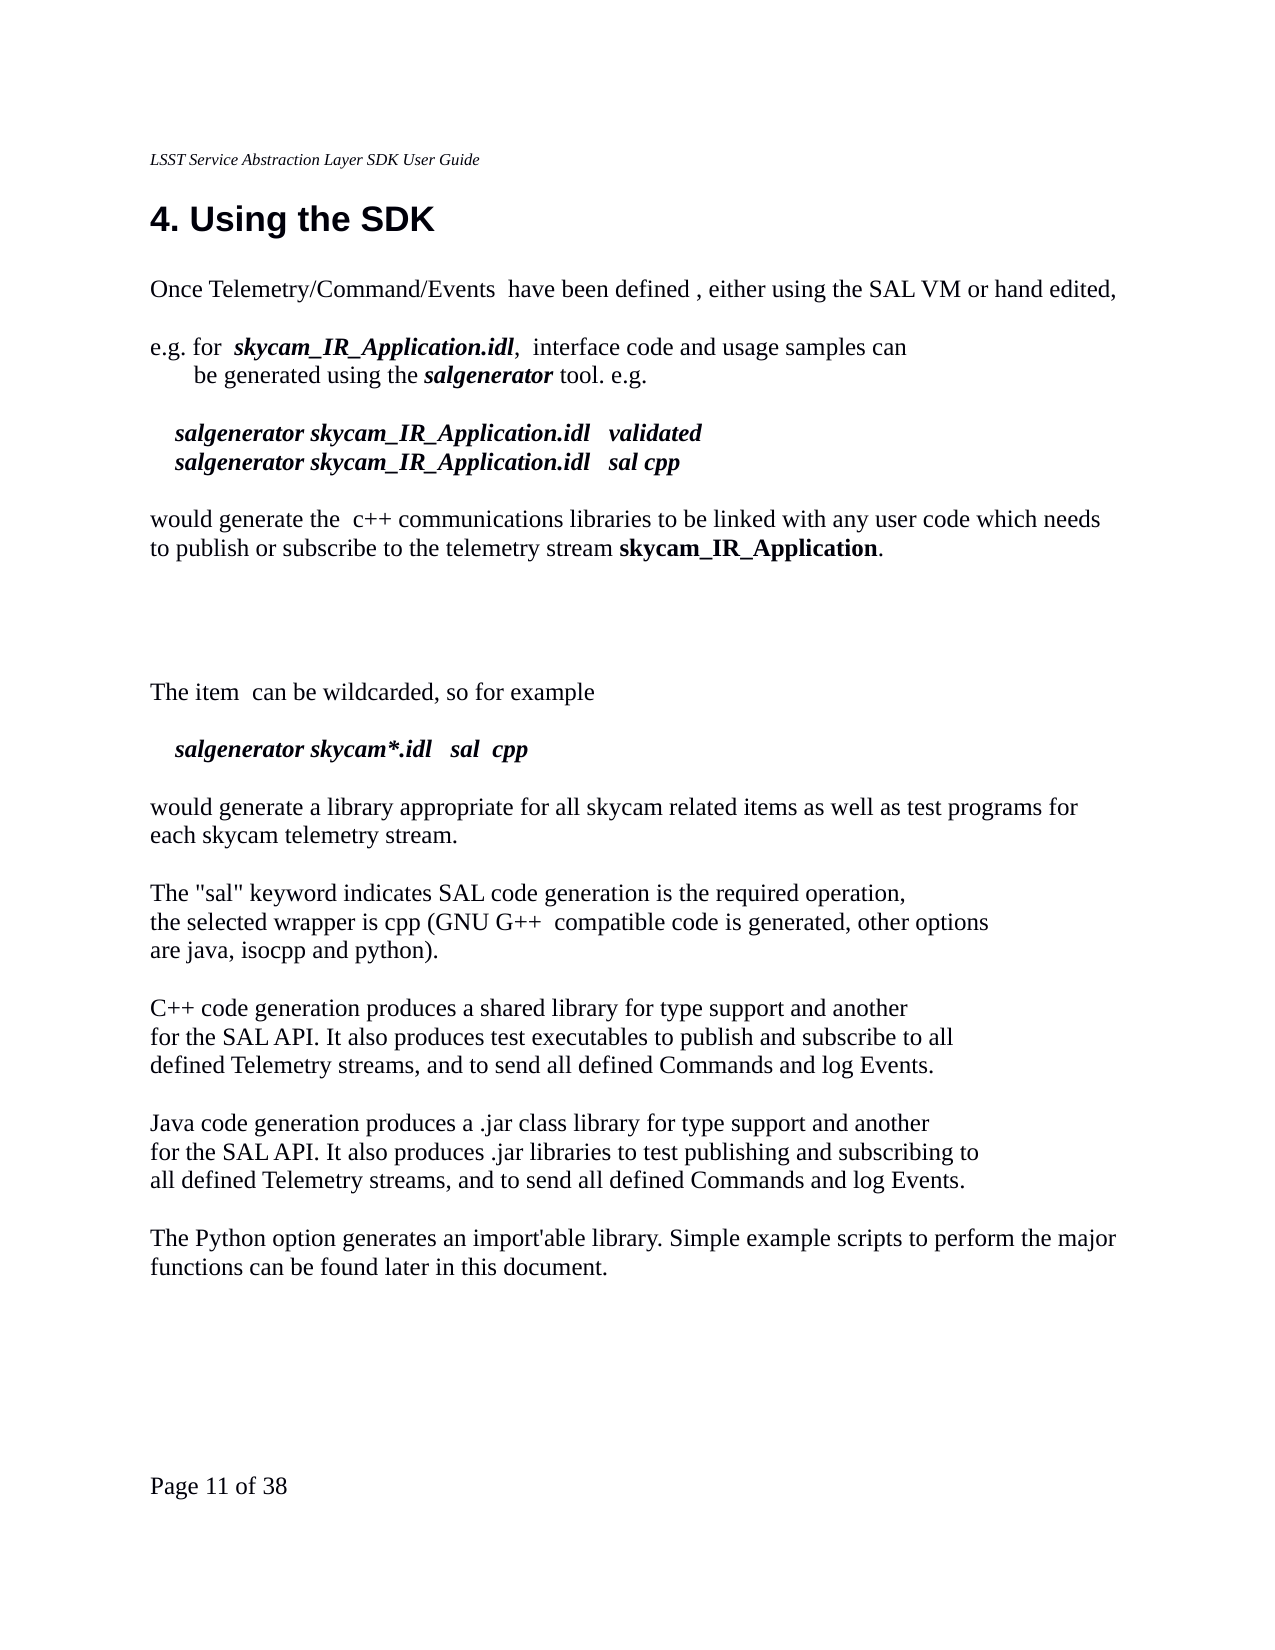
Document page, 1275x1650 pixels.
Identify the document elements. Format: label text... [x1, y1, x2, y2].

text salgenerator skycam*.idl sal cpp [150, 734, 1125, 763]
text salgenerator skycam_IR_Application.idl sal cpp [150, 447, 1125, 476]
text would generate the c++ communications libraries to be linked with any user code which needs to publish or subscribe to the telemetry stream skycam_IR_Application. [150, 504, 1125, 562]
text The "sal" keyword indicates SAL code generation is the required operation, [150, 878, 1125, 907]
text The item can be wildcarded, so for example [150, 677, 1125, 706]
text e.g. for skycam_IR_Application.idl, interface code and usage samples can [150, 332, 1125, 361]
text are java, isocpp and python). [150, 936, 1125, 964]
text C++ code generation produces a shared library for type support and another [150, 993, 1125, 1022]
text salgenerator skycam_IR_Application.idl validated [150, 418, 1125, 447]
text defined Telemetry streams, and to send all defined Commands and log Events. [150, 1051, 1125, 1079]
text would generate a library appropriate for all skycam related items as well as test programs for each skycam telemetry stream. [150, 792, 1125, 849]
text for the SAL API. It also produces .jar libraries to test publishing and subscribing to [150, 1137, 1125, 1166]
text Once Telemetry/Command/Events have been defined , either using the SAL VM or hand edited, [150, 274, 1125, 303]
text be generated using the salgenerator tool. e.g. [150, 361, 1125, 389]
text functions can be found later in this document. [150, 1252, 1125, 1281]
text The Python option generates an import'able library. Simple example scripts to perform the major [150, 1223, 1125, 1252]
text for the SAL API. It also produces test executables to publish and subscribe to all [150, 1022, 1125, 1051]
text the selected wrapper is cpp (GNU G++ compatible code is generated, other options [150, 907, 1125, 936]
text all defined Telemetry streams, and to send all defined Commands and log Events. [150, 1166, 1125, 1194]
text Java code generation produces a .jar class library for type support and another [150, 1108, 1125, 1137]
subtitle 4. Using the SDK [150, 199, 1125, 239]
